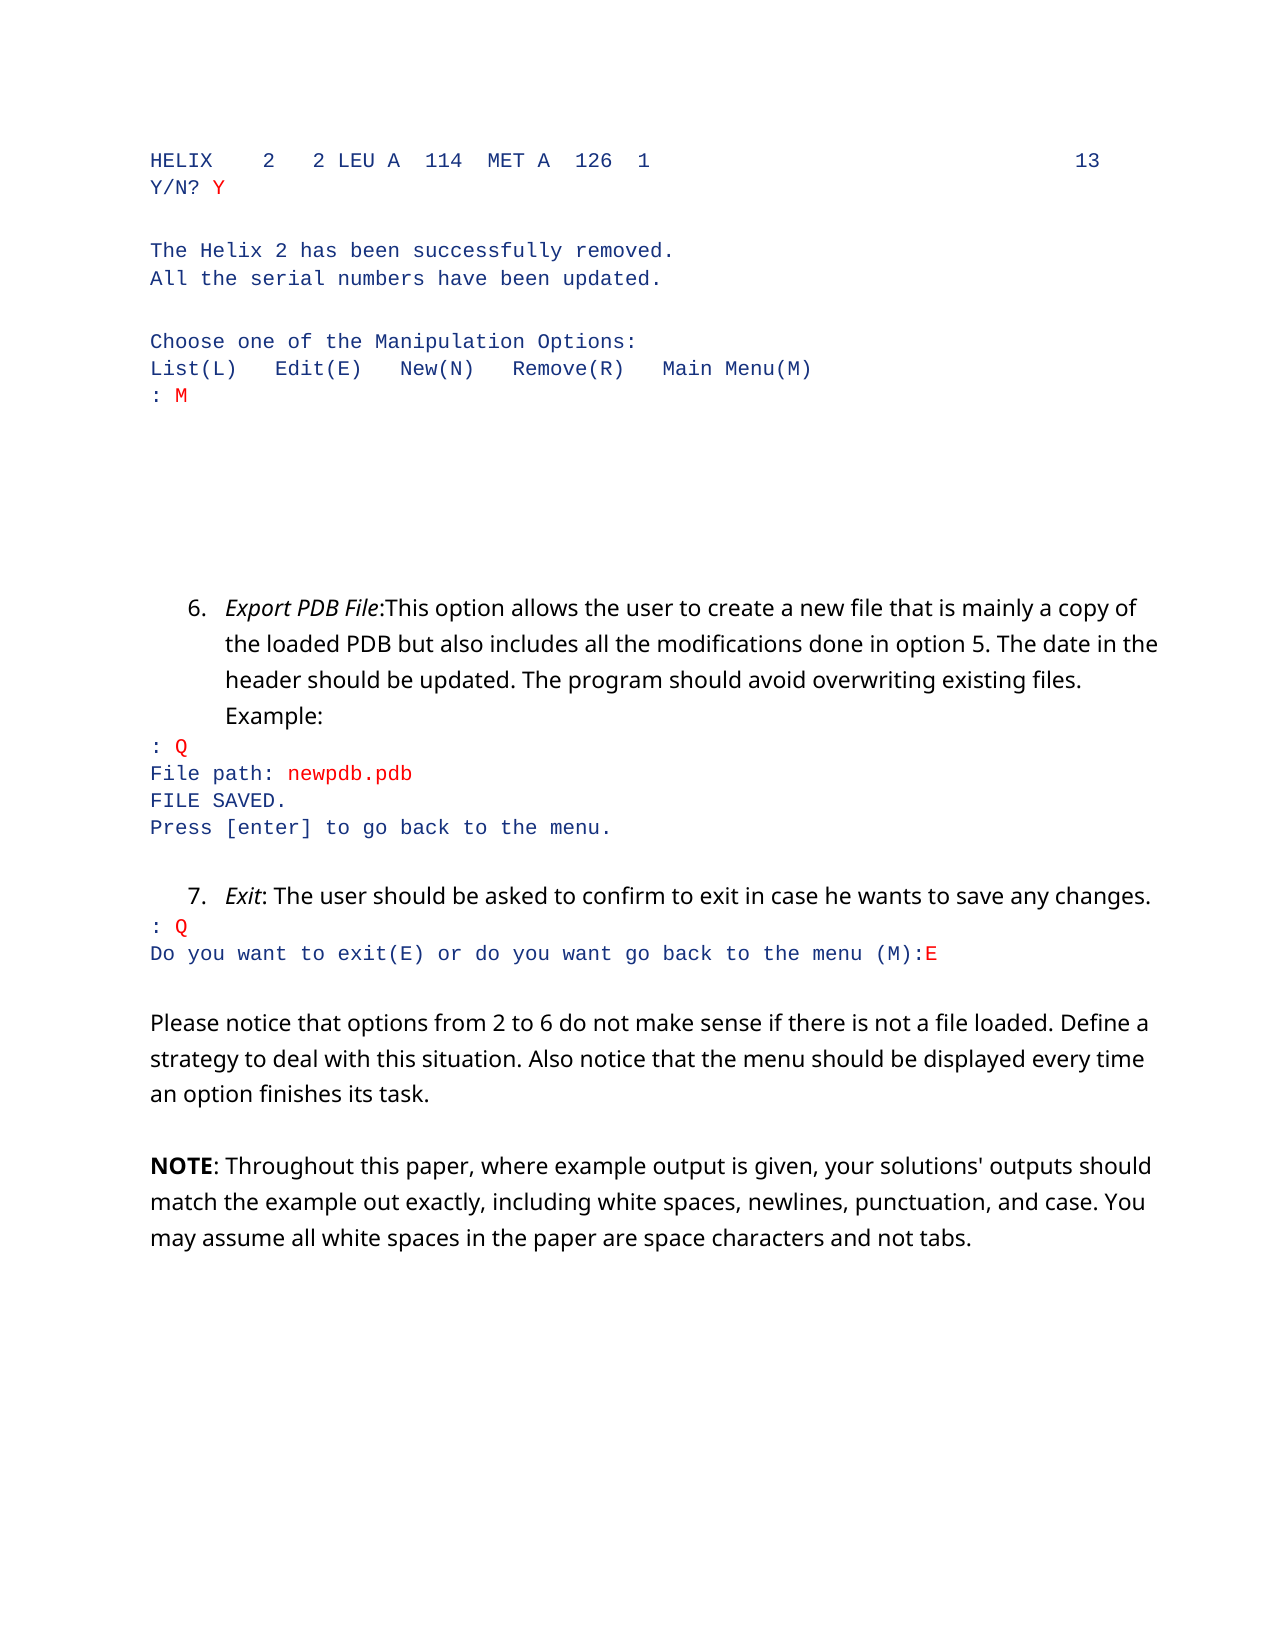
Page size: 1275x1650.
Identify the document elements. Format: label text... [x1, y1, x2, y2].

text NOTE: Throughout this paper, where example output is given, your solutions' outputs should match the example out exactly, including white spaces, newlines, punctuation, and case. You may assume all white spaces in the paper are space characters and not tabs. [150, 1150, 1172, 1253]
subtitle : M [187, 385, 1172, 409]
subtitle Press [enter] to go back to the menu. [625, 817, 1172, 841]
text Please notice that options from 2 to 6 do not make sense if there is not a file loaded. Define a strategy to deal with this situation. Also notice that the menu should be displayed every time an option finishes its task. [150, 1007, 1172, 1110]
subtitle Do you want to exit(E) or do you want go back to the menu (M):E [150, 943, 1172, 967]
subtitle Y/N? Y [225, 177, 1172, 201]
subtitle List(L) Edit(E) New(N) Remove(R) Main Menu(M) [825, 358, 1172, 381]
subtitle The Helix 2 has been successfully removed. [687, 240, 1172, 264]
list Export PDB File:This option allows the user to create a new file that is mainly a copy of the loaded PDB but also includes all the modifications done in option 5. The date in the header should be updated. The program should avoid overwriting existing files. Example: [187, 592, 1172, 731]
subtitle : Q [187, 736, 1172, 759]
subtitle : Q [187, 916, 1172, 940]
list Exit: The user should be asked to confirm to exit in case he wants to save any changes. [187, 880, 1172, 912]
subtitle Choose one of the Manipulation Options: [650, 331, 1172, 354]
subtitle File path: newpdb.pdb [412, 763, 1172, 786]
text HELIX 2 2 LEU A 114 MET A 126 1 13 [150, 150, 1172, 174]
subtitle FILE SAVED. [287, 790, 1172, 814]
subtitle All the serial numbers have been updated. [150, 267, 1172, 291]
